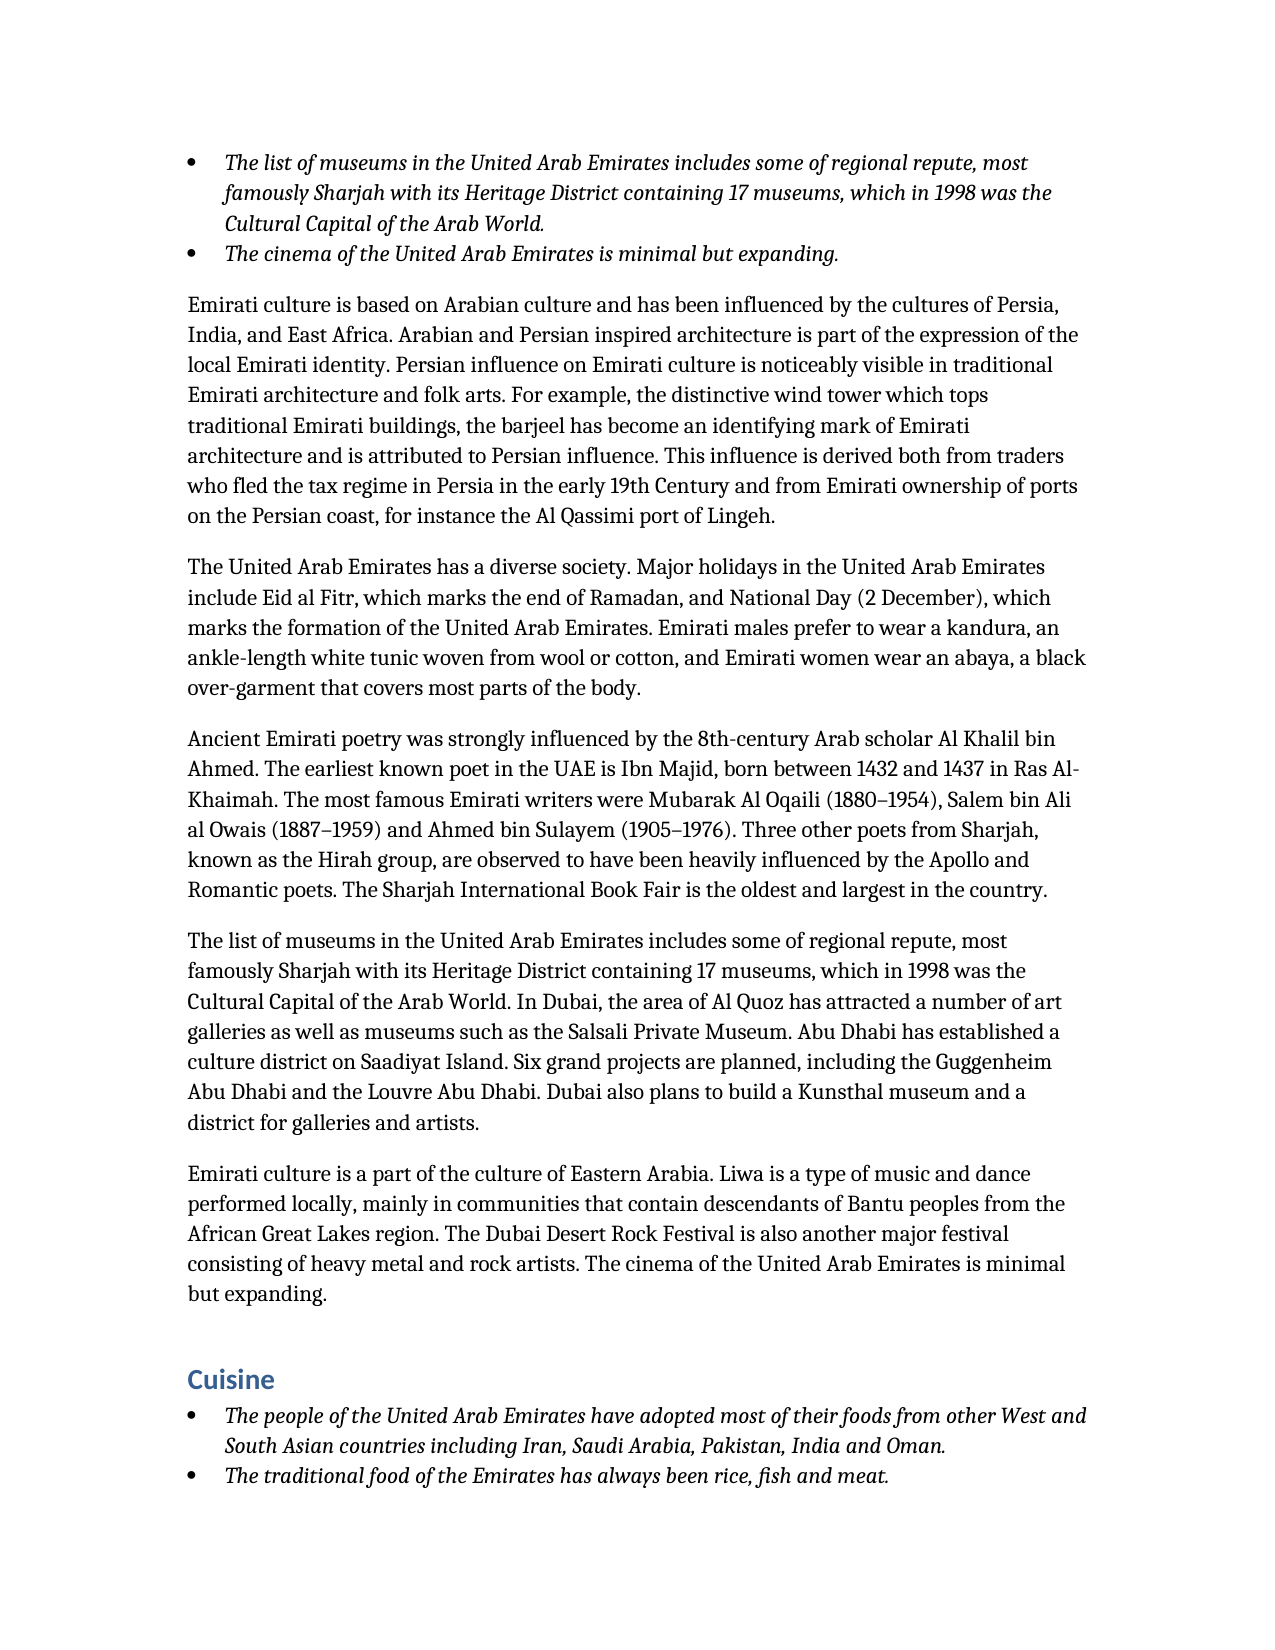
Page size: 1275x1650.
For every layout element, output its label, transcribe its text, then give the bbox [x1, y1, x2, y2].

text Emirati culture is based on Arabian culture and has been influenced by the cultures of Persia, India, and East Africa. Arabian and Persian inspired architecture is part of the expression of the local Emirati identity. Persian influence on Emirati culture is noticeably visible in traditional Emirati architecture and folk arts. For example, the distinctive wind tower which tops traditional Emirati buildings, the barjeel has become an identifying mark of Emirati architecture and is attributed to Persian influence. This influence is derived both from traders who fled the tax regime in Persia in the early 19th Century and from Emirati ownership of ports on the Persian coast, for instance the Al Qassimi port of Lingeh. [187, 292, 1087, 529]
list The list of museums in the United Arab Emirates includes some of regional repute, most famously Sharjah with its Heritage District containing 17 museums, which in 1998 was the Cultural Capital of the Arab World. [187, 150, 1087, 237]
text Ancient Emirati poetry was strongly influenced by the 8th-century Arab scholar Al Khalil bin Ahmed. The earliest known poet in the UAE is Ibn Majid, born between 1432 and 1437 in Ras Al-Khaimah. The most famous Emirati writers were Mubarak Al Oqaili (1880–1954), Salem bin Ali al Owais (1887–1959) and Ahmed bin Sulayem (1905–1976). Three other poets from Sharjah, known as the Hirah group, are observed to have been heavily influenced by the Apollo and Romantic poets. The Sharjah International Book Fair is the oldest and largest in the country. [187, 726, 1087, 903]
list The cinema of the United Arab Emirates is minimal but expanding. [187, 241, 1087, 267]
list The traditional food of the Emirates has always been rice, fish and meat. [187, 1463, 1087, 1489]
list The people of the United Arab Emirates have adopted most of their foods from other West and South Asian countries including Iran, Saudi Arabia, Pakistan, India and Oman. [187, 1402, 1087, 1459]
text The United Arab Emirates has a diverse society. Major holidays in the United Arab Emirates include Eid al Fitr, which marks the end of Ramadan, and National Day (2 December), which marks the formation of the United Arab Emirates. Emirati males prefer to wear a kandura, an ankle-length white tunic woven from wool or cotton, and Emirati women wear an abaya, a black over-garment that covers most parts of the body. [187, 554, 1087, 701]
text The list of museums in the United Arab Emirates includes some of regional repute, most famously Sharjah with its Heritage District containing 17 museums, which in 1998 was the Cultural Capital of the Arab World. In Dubai, the area of Al Quoz has attracted a number of art galleries as well as museums such as the Salsali Private Museum. Abu Dhabi has established a culture district on Saadiyat Island. Six grand projects are planned, including the Guggenheim Abu Dhabi and the Louvre Abu Dhabi. Dubai also plans to build a Kunsthal museum and a district for galleries and artists. [187, 928, 1087, 1136]
text Emirati culture is a part of the culture of Eastern Arabia. Liwa is a type of music and dance performed locally, mainly in communities that contain descendants of Bantu peoples from the African Great Lakes region. The Dubai Desert Rock Festival is also another major festival consisting of heavy metal and rock artists. The cinema of the United Arab Emirates is minimal but expanding. [187, 1160, 1087, 1308]
subtitle Cuisine [187, 1361, 1087, 1397]
